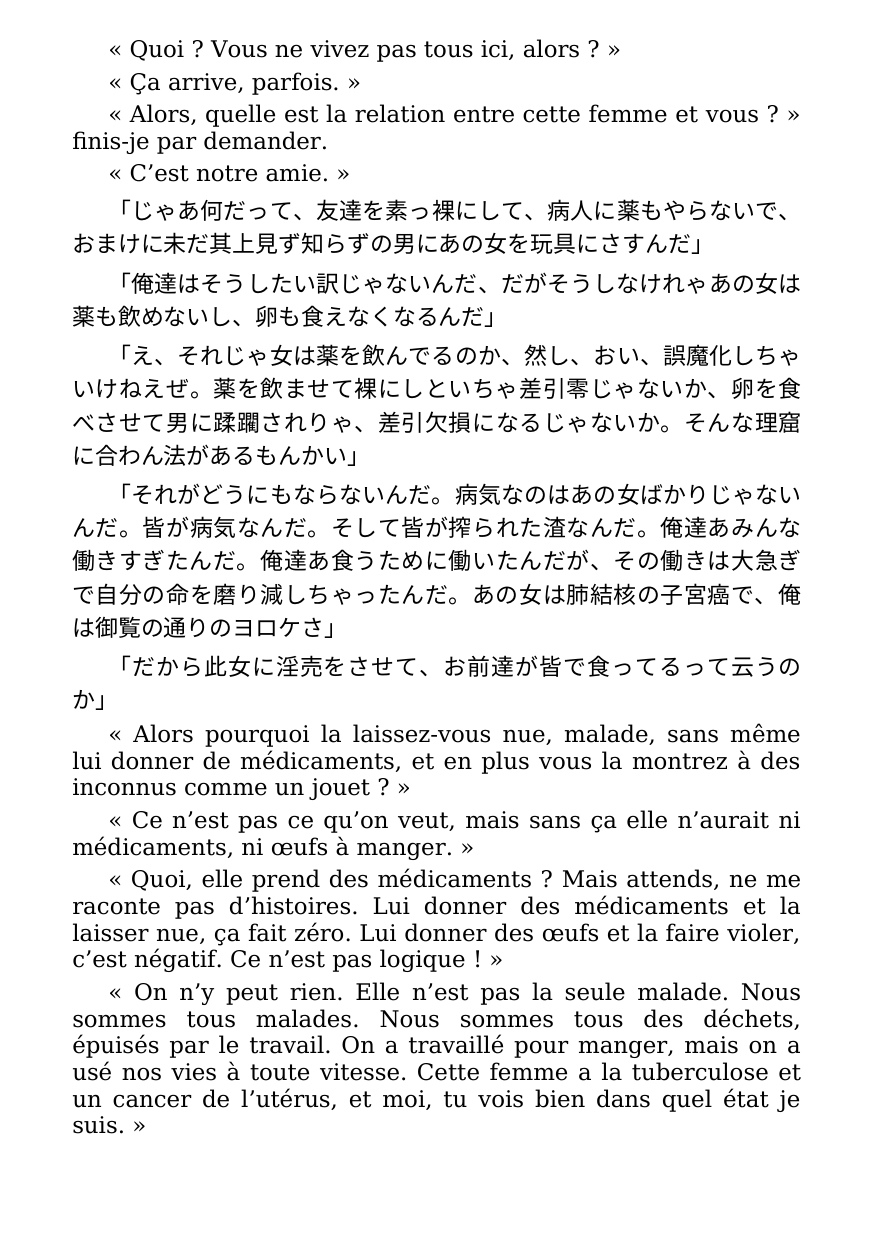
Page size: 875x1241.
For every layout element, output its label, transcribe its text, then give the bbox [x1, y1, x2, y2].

text 「じゃあ何だって、友達を素っ裸にして、病人に薬もやらないで、おまけに未だ其上見ず知らずの男にあの女を玩具にさすんだ」 [72, 193, 802, 259]
text « Ça arrive, parfois. » [72, 69, 802, 95]
text 「俺達はそうしたい訳じゃないんだ、だがそうしなけれゃあの女は薬も飲めないし、卵も食えなくなるんだ」 [72, 266, 802, 332]
text « Quoi, elle prend des médicaments ? Mais attends, ne me raconte pas d’histoires. Lui donner des médicaments et la laisser nue, ça fait zéro. Lui donner des œufs et la faire violer, c’est négatif. Ce n’est pas logique ! » [72, 866, 802, 973]
text 「それがどうにもならないんだ。病気なのはあの女ばかりじゃないんだ。皆が病気なんだ。そして皆が搾られた渣なんだ。俺達あみんな働きすぎたんだ。俺達あ食うために働いたんだが、その働きは大急ぎで自分の命を磨り減しちゃったんだ。あの女は肺結核の子宮癌で、俺は御覧の通りのヨロケさ」 [72, 477, 802, 643]
text « Alors, quelle est la relation entre cette femme et vous ? » finis-je par demander. [72, 101, 802, 154]
text 「だから此女に淫売をさせて、お前達が皆で食ってるって云うのか」 [72, 649, 802, 715]
text « C’est notre amie. » [72, 161, 802, 187]
text 「え、それじゃ女は薬を飲んでるのか、然し、おい、誤魔化しちゃいけねえぜ。薬を飲ませて裸にしといちゃ差引零じゃないか、卵を食べさせて男に蹂躙されりゃ、差引欠損になるじゃないか。そんな理窟に合わん法があるもんかい」 [72, 338, 802, 471]
text « On n’y peut rien. Elle n’est pas la seule malade. Nous sommes tous malades. Nous sommes tous des déchets, épuisés par le travail. On a travaillé pour manger, mais on a usé nos vies à toute vitesse. Cette femme a la tuberculose et un cancer de l’utérus, et moi, tu vois bien dans quel état je suis. » [72, 979, 802, 1139]
text « Ce n’est pas ce qu’on veut, mais sans ça elle n’aurait ni médicaments, ni œufs à manger. » [72, 807, 802, 861]
text « Quoi ? Vous ne vivez pas tous ici, alors ? » [72, 36, 802, 63]
text « Alors pourquoi la laissez-vous nue, malade, sans même lui donner de médicaments, et en plus vous la montrez à des inconnus comme un jouet ? » [72, 721, 802, 801]
